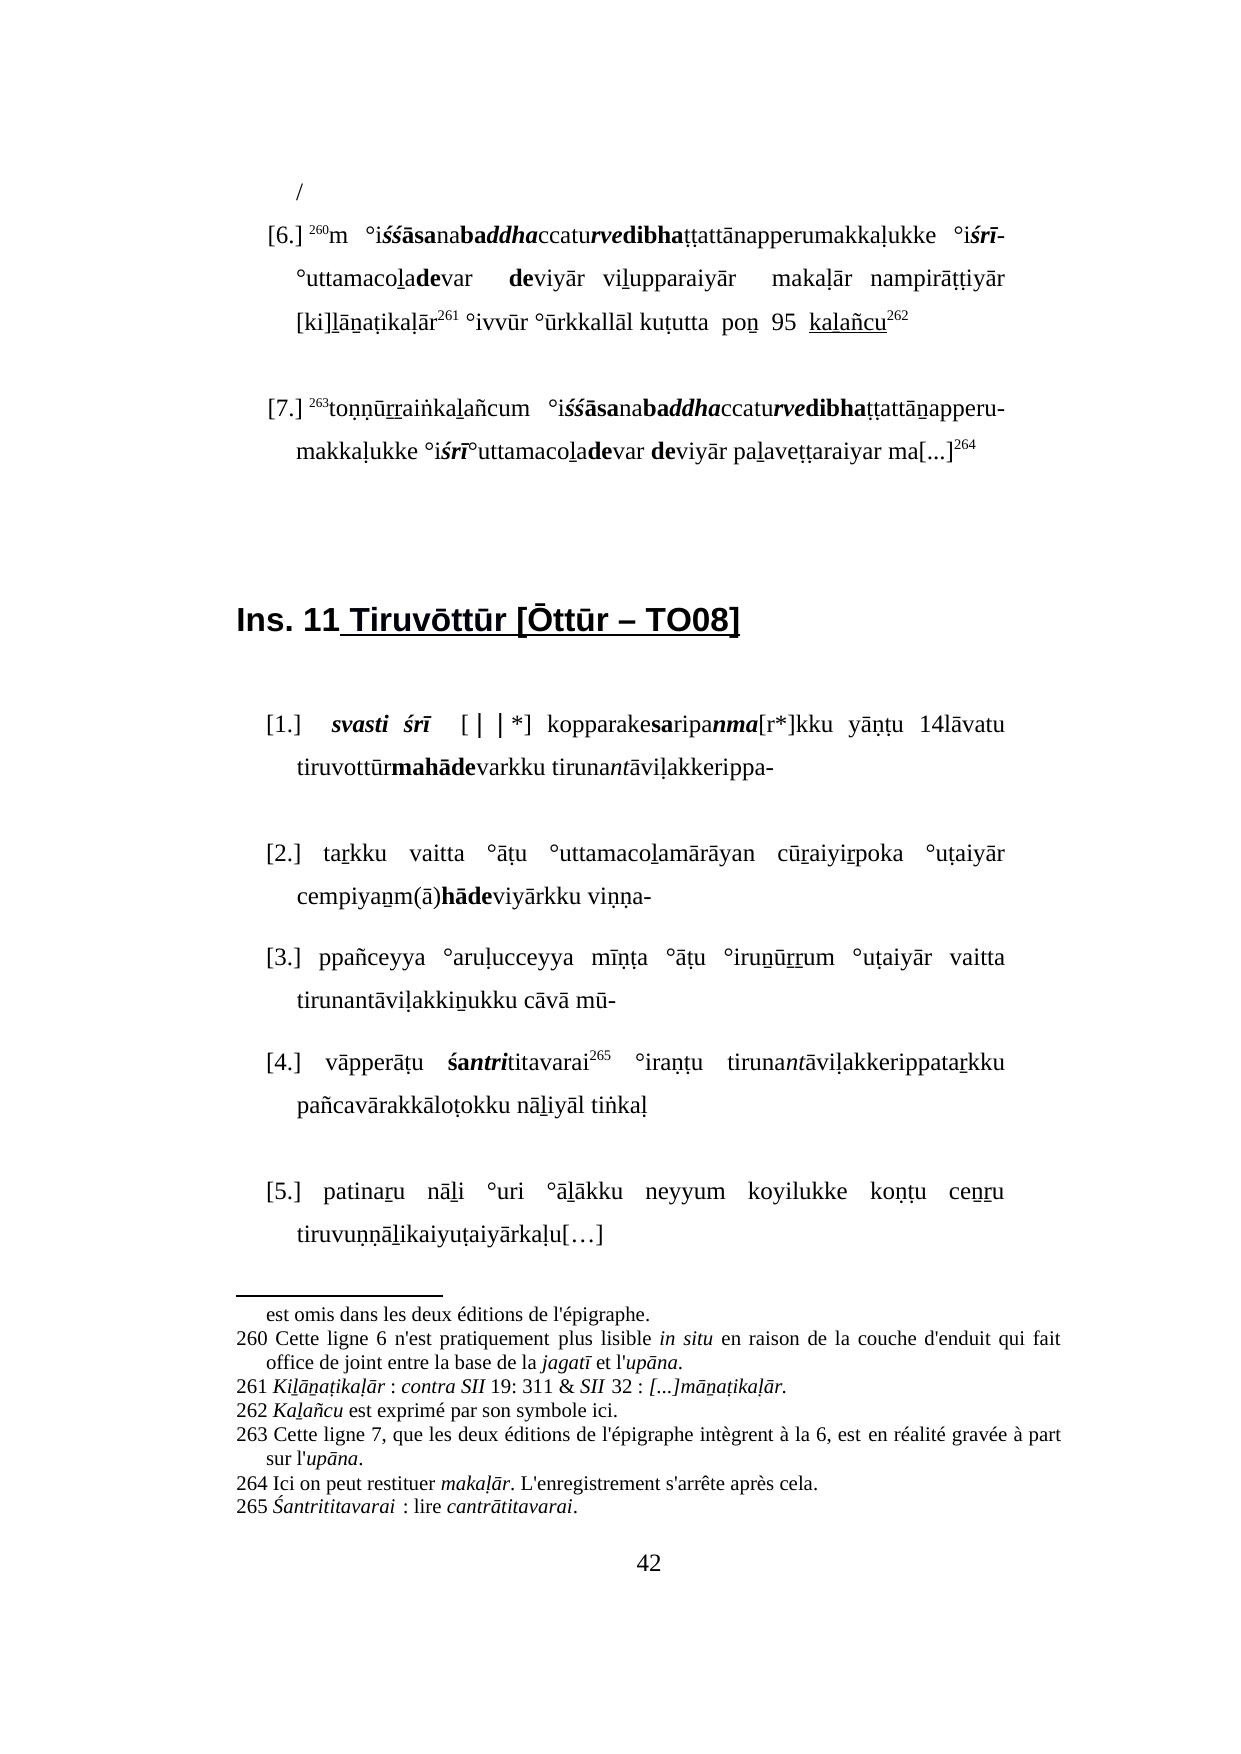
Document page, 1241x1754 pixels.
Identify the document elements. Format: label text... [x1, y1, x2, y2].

text [5.] patinaṟu nāḻi °uri °āḻākku neyyum koyilukke koṇṭu ceṉṟu tiruvuṇṇāḻikaiyuṭaiyārkaḷu[…] [266, 1176, 1005, 1248]
text [3.] ppañceyya °aruḷucceyya mīṇṭa °āṭu °iruṉūṟṟum °uṭaiyār vaitta tirunantāviḷakkiṉukku cāvā mū- [266, 942, 1005, 1014]
text Ici on peut restituer makaḷār. L'enregistrement s'arrête après cela. [236, 1470, 1061, 1494]
text Cette ligne 7, que les deux éditions de l'épigraphe intègrent à la 6, est en réalité gravée à part sur l'upāna. [236, 1422, 1061, 1470]
text [5.] ttāṉapperumakka[ḷukku °iśrī]°uttamacoḻadevar °iruṅkoḷār makaḷār deviyār nampirāṭṭiyār vāṉavaṉmahādeviyār °ivvūr °ūrkkallāl ku[...] / [267, 177, 1005, 206]
text est omis dans les deux éditions de l'épigraphe. [236, 1302, 1061, 1326]
text [1.] svasti śrī [❘❘*] kopparakesaripanma[r*]kku yāṇṭu 14lāvatu tiruvottūrmahādevarkku tirunantāviḷakkerippa- [266, 709, 1005, 781]
subtitle Ins. 11 Tiruvōttūr [Ōttūr – TO08] [236, 601, 1061, 639]
text [7.] toṇṇūṟṟaiṅkaḻañcum °iśśāsanabaddhaccaturvedibhaṭṭattāṉapperu-makkaḷukke °iśrī°uttamacoḻadevar deviyār paḻaveṭṭaraiyar ma[...] [267, 393, 1005, 465]
text [4.] vāpperāṭu śantrititavarai °iraṇṭu tirunantāviḷakkerippataṟkku pañcavārakkāloṭokku nāḻiyāl tiṅkaḷ [266, 1047, 1005, 1118]
text Kaḻañcu est exprimé par son symbole ici. [236, 1398, 1061, 1422]
text Kiḻāṉaṭikaḷār : contra SII 19: 311 & SII 32 : [...]māṉaṭikaḷār. [236, 1374, 1061, 1398]
text [2.] taṟkku vaitta °āṭu °uttamacoḻamārāyan cūṟaiyiṟpoka °uṭaiyār cempiyaṉm(ā)hādeviyārkku viṇṇa- [266, 838, 1005, 910]
text [6.] m °iśśāsanabaddhaccaturvedibhaṭṭattānapperumakkaḷukke °iśrī-°uttamacoḻadevar deviyār viḻupparaiyār makaḷār nampirāṭṭiyār [ki]ḻāṉaṭikaḷār °ivvūr °ūrkkallāl kuṭutta poṉ 95 kaḻañcu [267, 220, 1005, 335]
text Cette ligne 6 n'est pratiquement plus lisible in situ en raison de la couche d'enduit qui fait office de joint entre la base de la jagatī et l'upāna. [236, 1326, 1061, 1374]
text Śantrititavarai : lire cantrātitavarai. [236, 1494, 1061, 1518]
